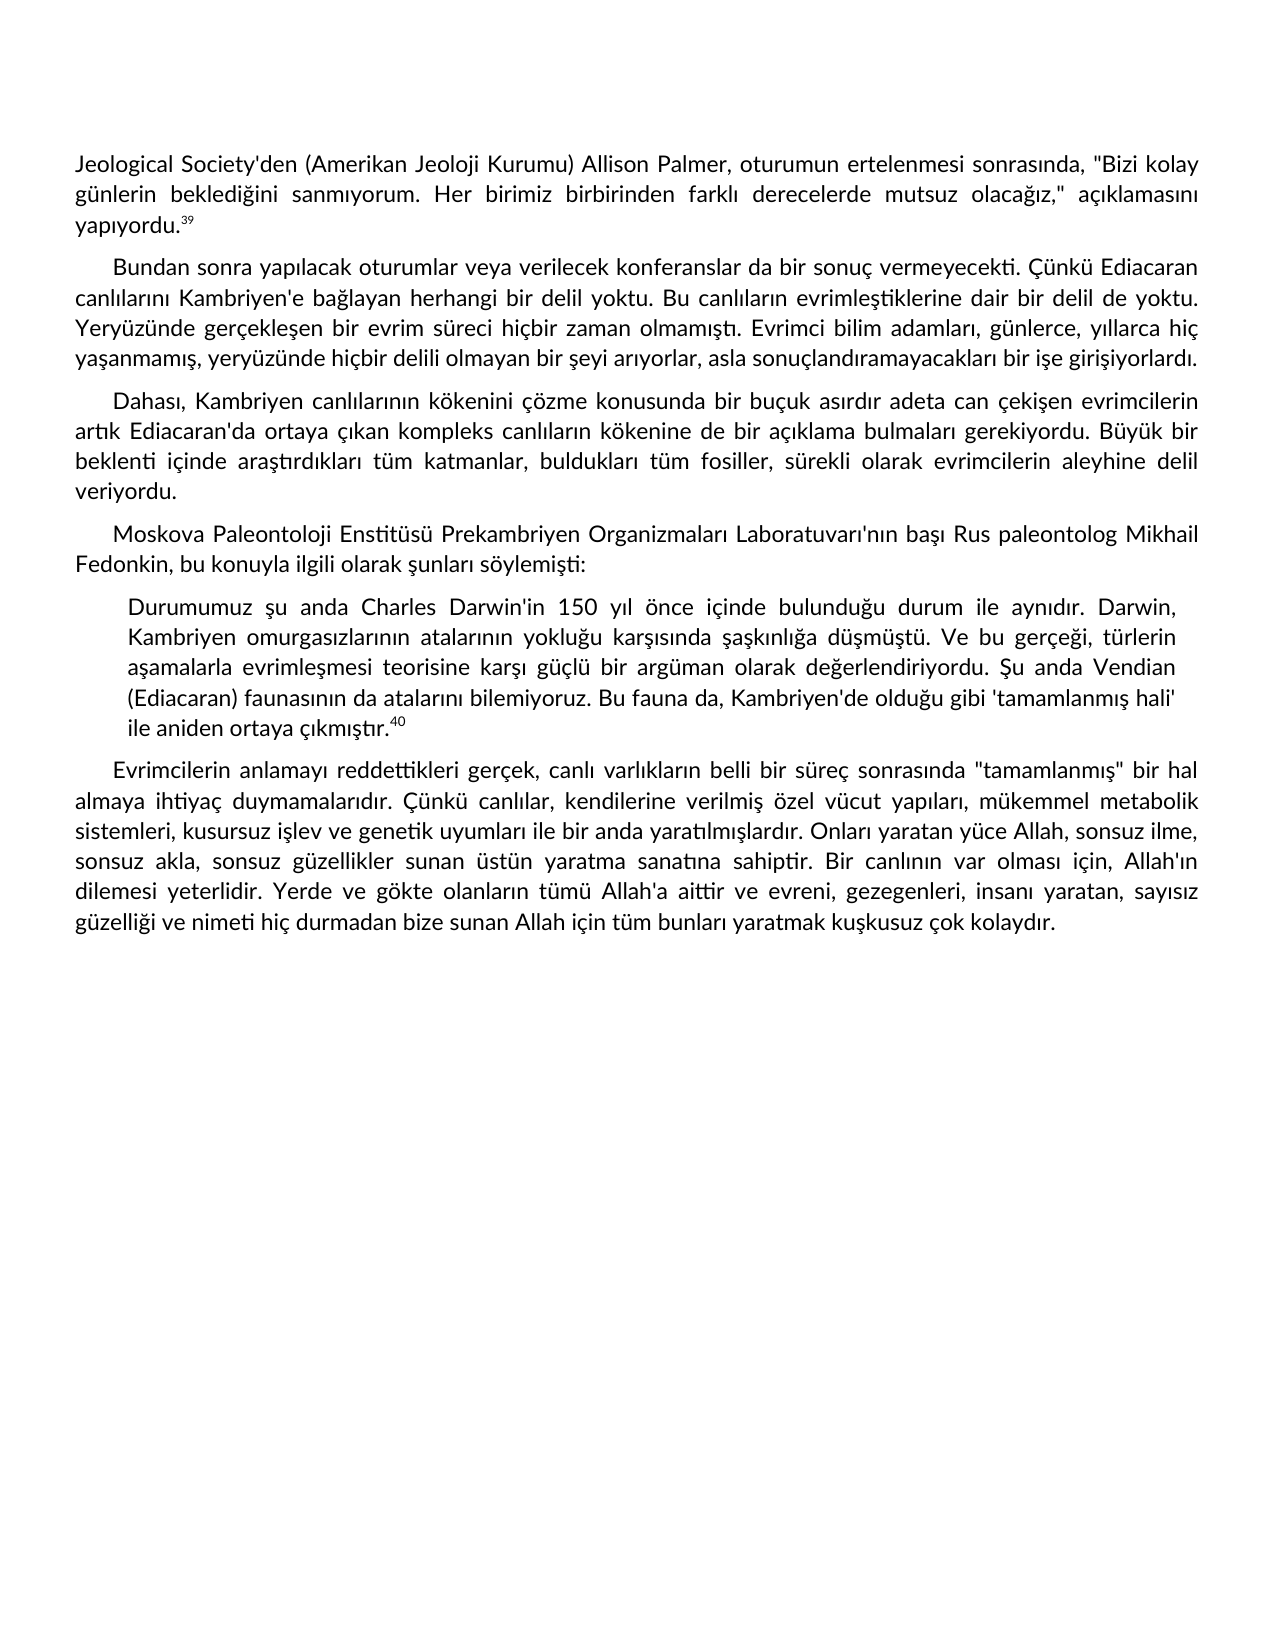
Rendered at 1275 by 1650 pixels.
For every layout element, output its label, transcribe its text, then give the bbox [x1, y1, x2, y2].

text Jeological Society'den (Amerikan Jeoloji Kurumu) Allison Palmer, oturumun ertelenmesi sonrasında, "Bizi kolay günlerin beklediğini sanmıyorum. Her birimiz birbirinden farklı derecelerde mutsuz olacağız," açıklamasını yapıyordu.39 [75, 150, 1200, 238]
text Bundan sonra yapılacak oturumlar veya verilecek konferanslar da bir sonuç vermeyecekti. Çünkü Ediacaran canlılarını Kambriyen'e bağlayan herhangi bir delil yoktu. Bu canlıların evrimleştiklerine dair bir delil de yoktu. Yeryüzünde gerçekleşen bir evrim süreci hiçbir zaman olmamıştı. Evrimci bilim adamları, günlerce, yıllarca hiç yaşanmamış, yeryüzünde hiçbir delili olmayan bir şeyi arıyorlar, asla sonuçlandıramayacakları bir işe girişiyorlardı. [75, 253, 1200, 371]
text Dahası, Kambriyen canlılarının kökenini çözme konusunda bir buçuk asırdır adeta can çekişen evrimcilerin artık Ediacaran'da ortaya çıkan kompleks canlıların kökenine de bir açıklama bulmaları gerekiyordu. Büyük bir beklenti içinde araştırdıkları tüm katmanlar, buldukları tüm fosiller, sürekli olarak evrimcilerin aleyhine delil veriyordu. [75, 386, 1200, 504]
text Moskova Paleontoloji Enstitüsü Prekambriyen Organizmaları Laboratuvarı'nın başı Rus paleontolog Mikhail Fedonkin, bu konuyla ilgili olarak şunları söylemişti: [75, 520, 1200, 577]
text Evrimcilerin anlamayı reddettikleri gerçek, canlı varlıkların belli bir süreç sonrasında "tamamlanmış" bir hal almaya ihtiyaç duymamalarıdır. Çünkü canlılar, kendilerine verilmiş özel vücut yapıları, mükemmel metabolik sistemleri, kusursuz işlev ve genetik uyumları ile bir anda yaratılmışlardır. Onları yaratan yüce Allah, sonsuz ilme, sonsuz akla, sonsuz güzellikler sunan üstün yaratma sanatına sahiptir. Bir canlının var olması için, Allah'ın dilemesi yeterlidir. Yerde ve gökte olanların tümü Allah'a aittir ve evreni, gezegenleri, insanı yaratan, sayısız güzelliği ve nimeti hiç durmadan bize sunan Allah için tüm bunları yaratmak kuşkusuz çok kolaydır. [75, 756, 1200, 935]
text Durumumuz şu anda Charles Darwin'in 150 yıl önce içinde bulunduğu durum ile aynıdır. Darwin, Kambriyen omurgasızlarının atalarının yokluğu karşısında şaşkınlığa düşmüştü. Ve bu gerçeği, türlerin aşamalarla evrimleşmesi teorisine karşı güçlü bir argüman olarak değerlendiriyordu. Şu anda Vendian (Ediacaran) faunasının da atalarını bilemiyoruz. Bu fauna da, Kambriyen'de olduğu gibi 'tamamlanmış hali' ile aniden ortaya çıkmıştır.40 [127, 593, 1177, 741]
